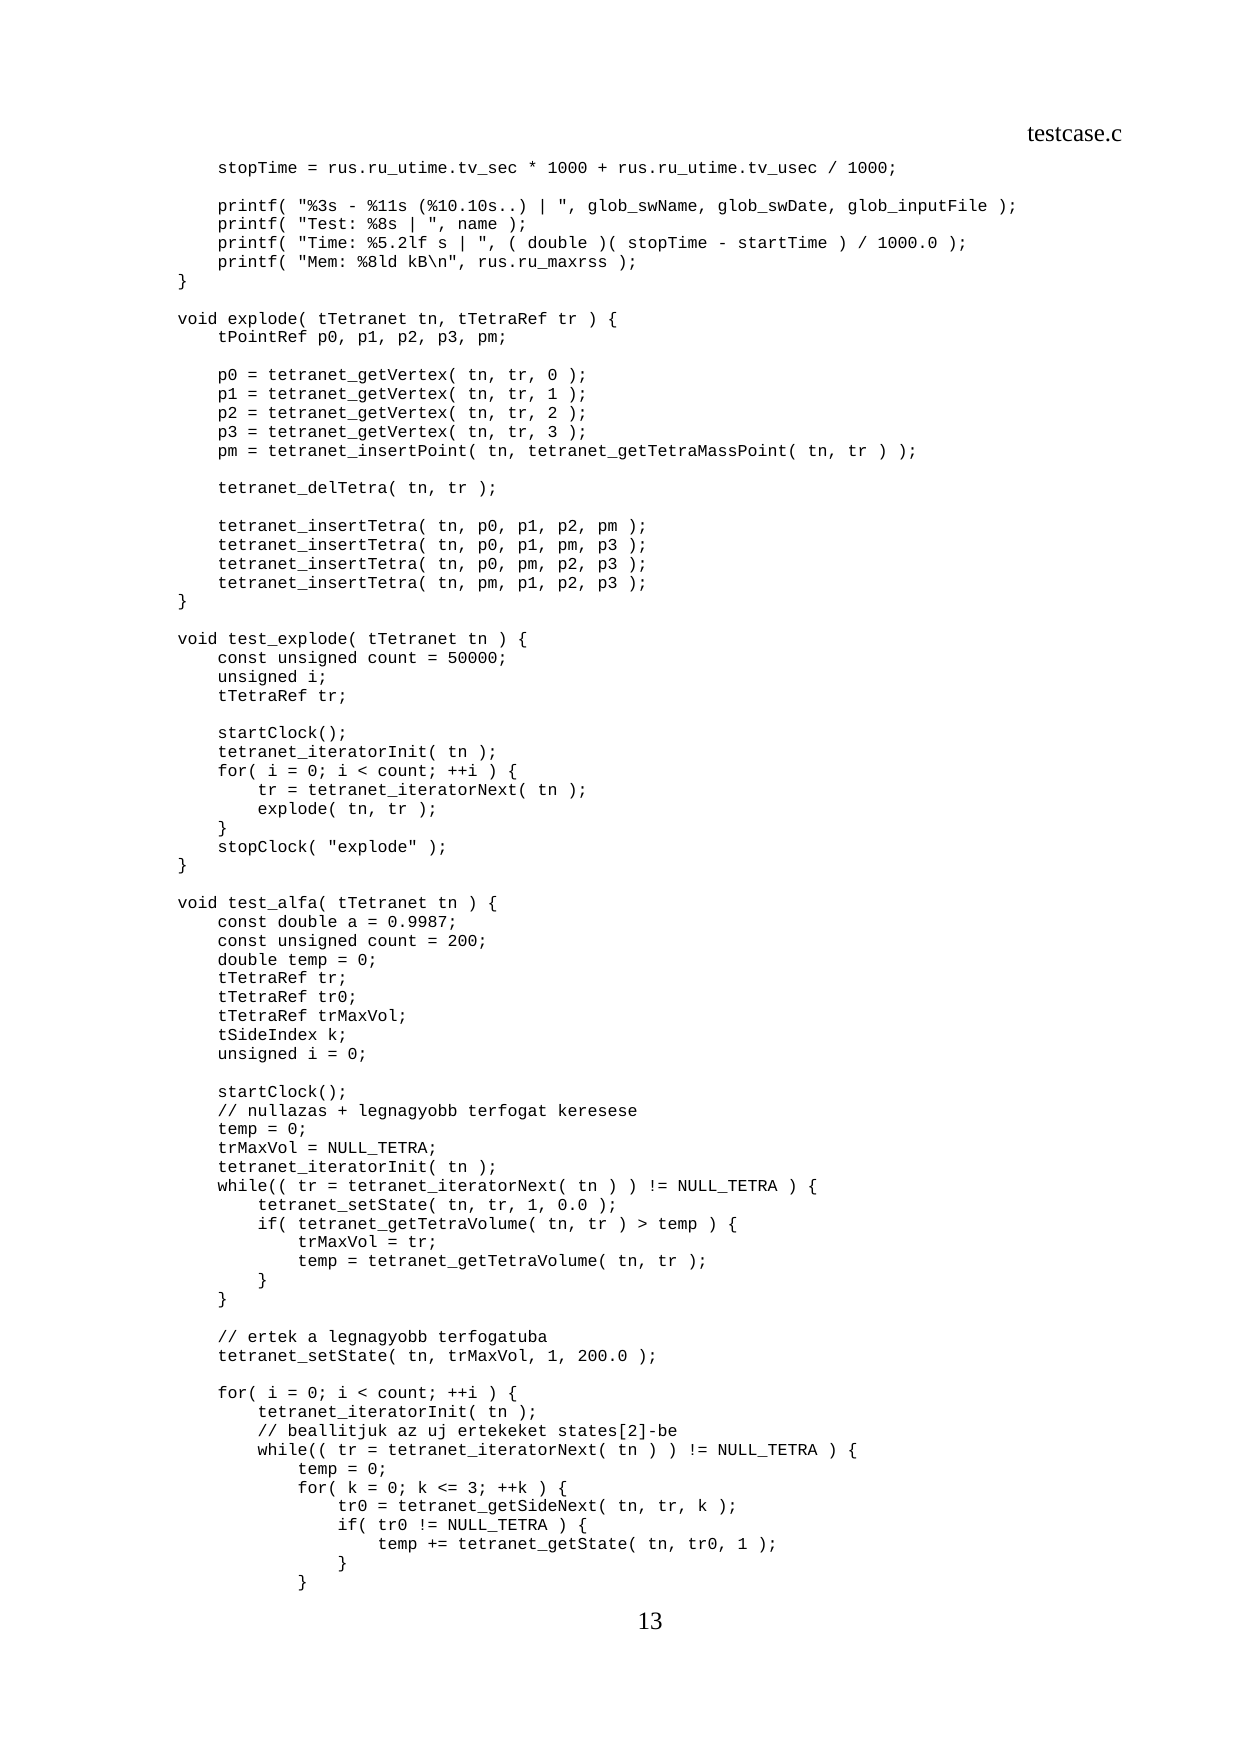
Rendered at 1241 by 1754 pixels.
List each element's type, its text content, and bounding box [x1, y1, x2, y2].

text stopTime = rus.ru_utime.tv_sec * 1000 + rus.ru_utime.tv_usec / 1000; printf( "%3s - %11s (%10.10s..) | ", glob_swName, glob_swDate, glob_inputFile ); printf( "Test: %8s | ", name ); printf( "Time: %5.2lf s | ", ( double )( stopTime - startTime ) / 1000.0 ); printf( "Mem: %8ld kB\n", rus.ru_maxrss ); } void explode( tTetranet tn, tTetraRef tr ) { tPointRef p0, p1, p2, p3, pm; p0 = tetranet_getVertex( tn, tr, 0 ); p1 = tetranet_getVertex( tn, tr, 1 ); p2 = tetranet_getVertex( tn, tr, 2 ); p3 = tetranet_getVertex( tn, tr, 3 ); pm = tetranet_insertPoint( tn, tetranet_getTetraMassPoint( tn, tr ) ); tetranet_delTetra( tn, tr ); tetranet_insertTetra( tn, p0, p1, p2, pm ); tetranet_insertTetra( tn, p0, p1, pm, p3 ); tetranet_insertTetra( tn, p0, pm, p2, p3 ); tetranet_insertTetra( tn, pm, p1, p2, p3 ); } void test_explode( tTetranet tn ) { const unsigned count = 50000; unsigned i; tTetraRef tr; startClock(); tetranet_iteratorInit( tn ); for( i = 0; i < count; ++i ) { tr = tetranet_iteratorNext( tn ); explode( tn, tr ); } stopClock( "explode" ); } void test_alfa( tTetranet tn ) { const double a = 0.9987; const unsigned count = 200; double temp = 0; tTetraRef tr; tTetraRef tr0; tTetraRef trMaxVol; tSideIndex k; unsigned i = 0; startClock(); // nullazas + legnagyobb terfogat keresese temp = 0; trMaxVol = NULL_TETRA; tetranet_iteratorInit( tn ); while(( tr = tetranet_iteratorNext( tn ) ) != NULL_TETRA ) { tetranet_setState( tn, tr, 1, 0.0 ); if( tetranet_getTetraVolume( tn, tr ) > temp ) { trMaxVol = tr; temp = tetranet_getTetraVolume( tn, tr ); } } // ertek a legnagyobb terfogatuba tetranet_setState( tn, trMaxVol, 1, 200.0 ); for( i = 0; i < count; ++i ) { tetranet_iteratorInit( tn ); // beallitjuk az uj ertekeket states[2]-be while(( tr = tetranet_iteratorNext( tn ) ) != NULL_TETRA ) { temp = 0; for( k = 0; k <= 3; ++k ) { tr0 = tetranet_getSideNext( tn, tr, k ); if( tr0 != NULL_TETRA ) { temp += tetranet_getState( tn, tr0, 1 ); } } [177, 159, 1122, 1592]
